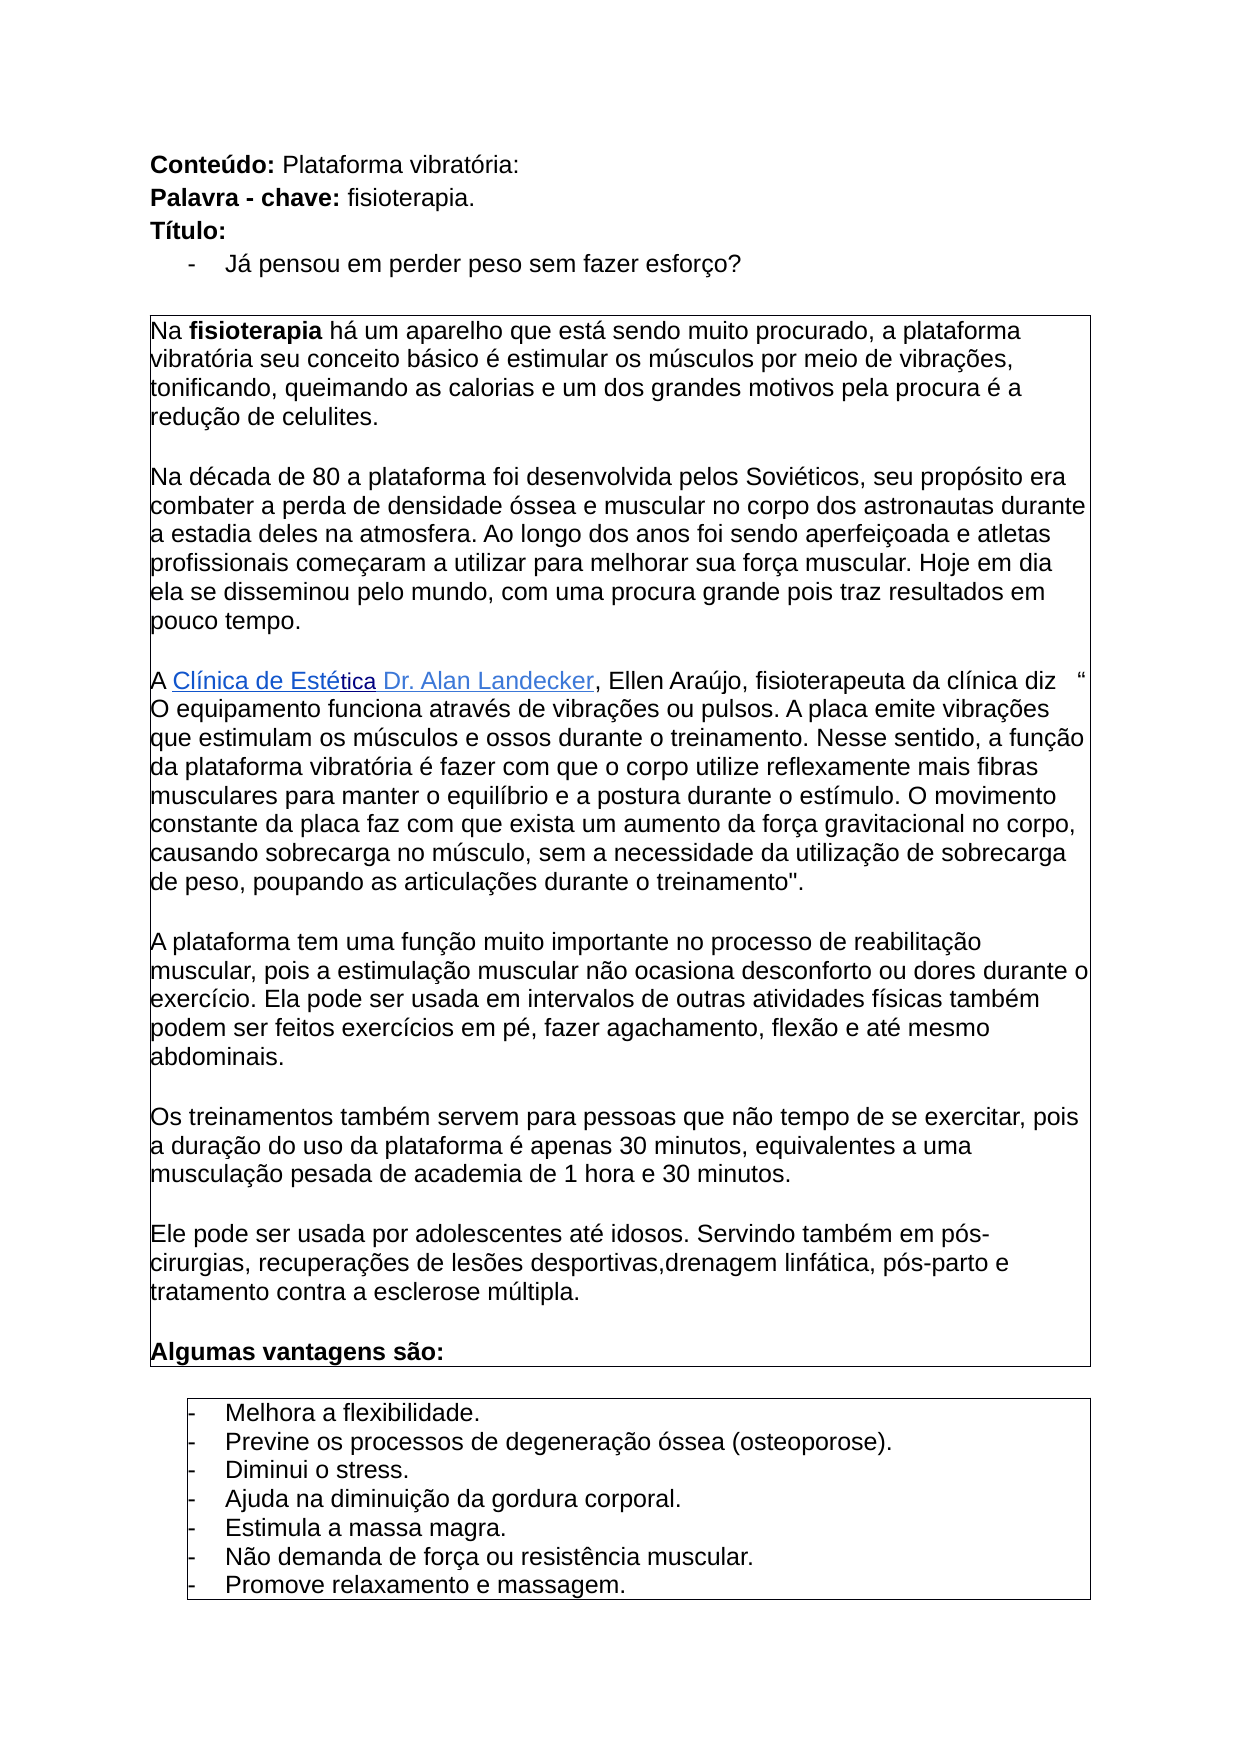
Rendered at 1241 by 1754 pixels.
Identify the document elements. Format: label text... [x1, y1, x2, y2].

text Algumas vantagens são: [151, 1336, 1090, 1366]
text Conteúdo: Plataforma vibratória: [150, 150, 1090, 179]
text Ele pode ser usada por adolescentes até idosos. Servindo também em pós- cirurgias, recuperações de lesões desportivas,drenagem linfática, pós-parto e tratamento contra a esclerose múltipla. [151, 1219, 1090, 1306]
text Os treinamentos também servem para pessoas que não tempo de se exercitar, pois a duração do uso da plataforma é apenas 30 minutos, equivalentes a uma musculação pesada de academia de 1 hora e 30 minutos. [151, 1101, 1090, 1188]
list Diminui o stress. [188, 1455, 1090, 1484]
list Ajuda na diminuição da gordura corporal. [188, 1484, 1090, 1512]
list Estimula a massa magra. [188, 1512, 1090, 1541]
text A Clínica de Estética Dr. Alan Landecker, Ellen Araújo, fisioterapeuta da clínica diz “ O equipamento funciona através de vibrações ou pulsos. A placa emite vibrações que estimulam os músculos e ossos durante o treinamento. Nesse sentido, a função da plataforma vibratória é fazer com que o corpo utilize reflexamente mais fibras musculares para manter o equilíbrio e a postura durante o estímulo. O movimento constante da placa faz com que exista um aumento da força gravitacional no corpo, causando sobrecarga no músculo, sem a necessidade da utilização de sobrecarga de peso, poupando as articulações durante o treinamento". [151, 665, 1090, 896]
text Na década de 80 a plataforma foi desenvolvida pelos Soviéticos, seu propósito era combater a perda de densidade óssea e muscular no corpo dos astronautas durante a estadia deles na atmosfera. Ao longo dos anos foi sendo aperfeiçoada e atletas profissionais começaram a utilizar para melhorar sua força muscular. Hoje em dia ela se disseminou pelo mundo, com uma procura grande pois traz resultados em pouco tempo. [151, 461, 1090, 634]
list Melhora a flexibilidade. [188, 1399, 1090, 1426]
list Previne os processos de degeneração óssea (osteoporose). [188, 1426, 1090, 1455]
list Promove relaxamento e massagem. [188, 1570, 1090, 1599]
text Na fisioterapia há um aparelho que está sendo muito procurado, a plataforma vibratória seu conceito básico é estimular os músculos por meio de vibrações, tonificando, queimando as calorias e um dos grandes motivos pela procura é a redução de celulites. [151, 316, 1090, 431]
text A plataforma tem uma função muito importante no processo de reabilitação muscular, pois a estimulação muscular não ocasiona desconforto ou dores durante o exercício. Ela pode ser usada em intervalos de outras atividades físicas também podem ser feitos exercícios em pé, fazer agachamento, flexão e até mesmo abdominais. [151, 926, 1090, 1071]
text Título: [150, 216, 1090, 245]
list Já pensou em perder peso sem fazer esforço? [187, 249, 1090, 278]
list Não demanda de força ou resistência muscular. [188, 1541, 1090, 1570]
text Palavra - chave: fisioterapia. [150, 183, 1090, 212]
